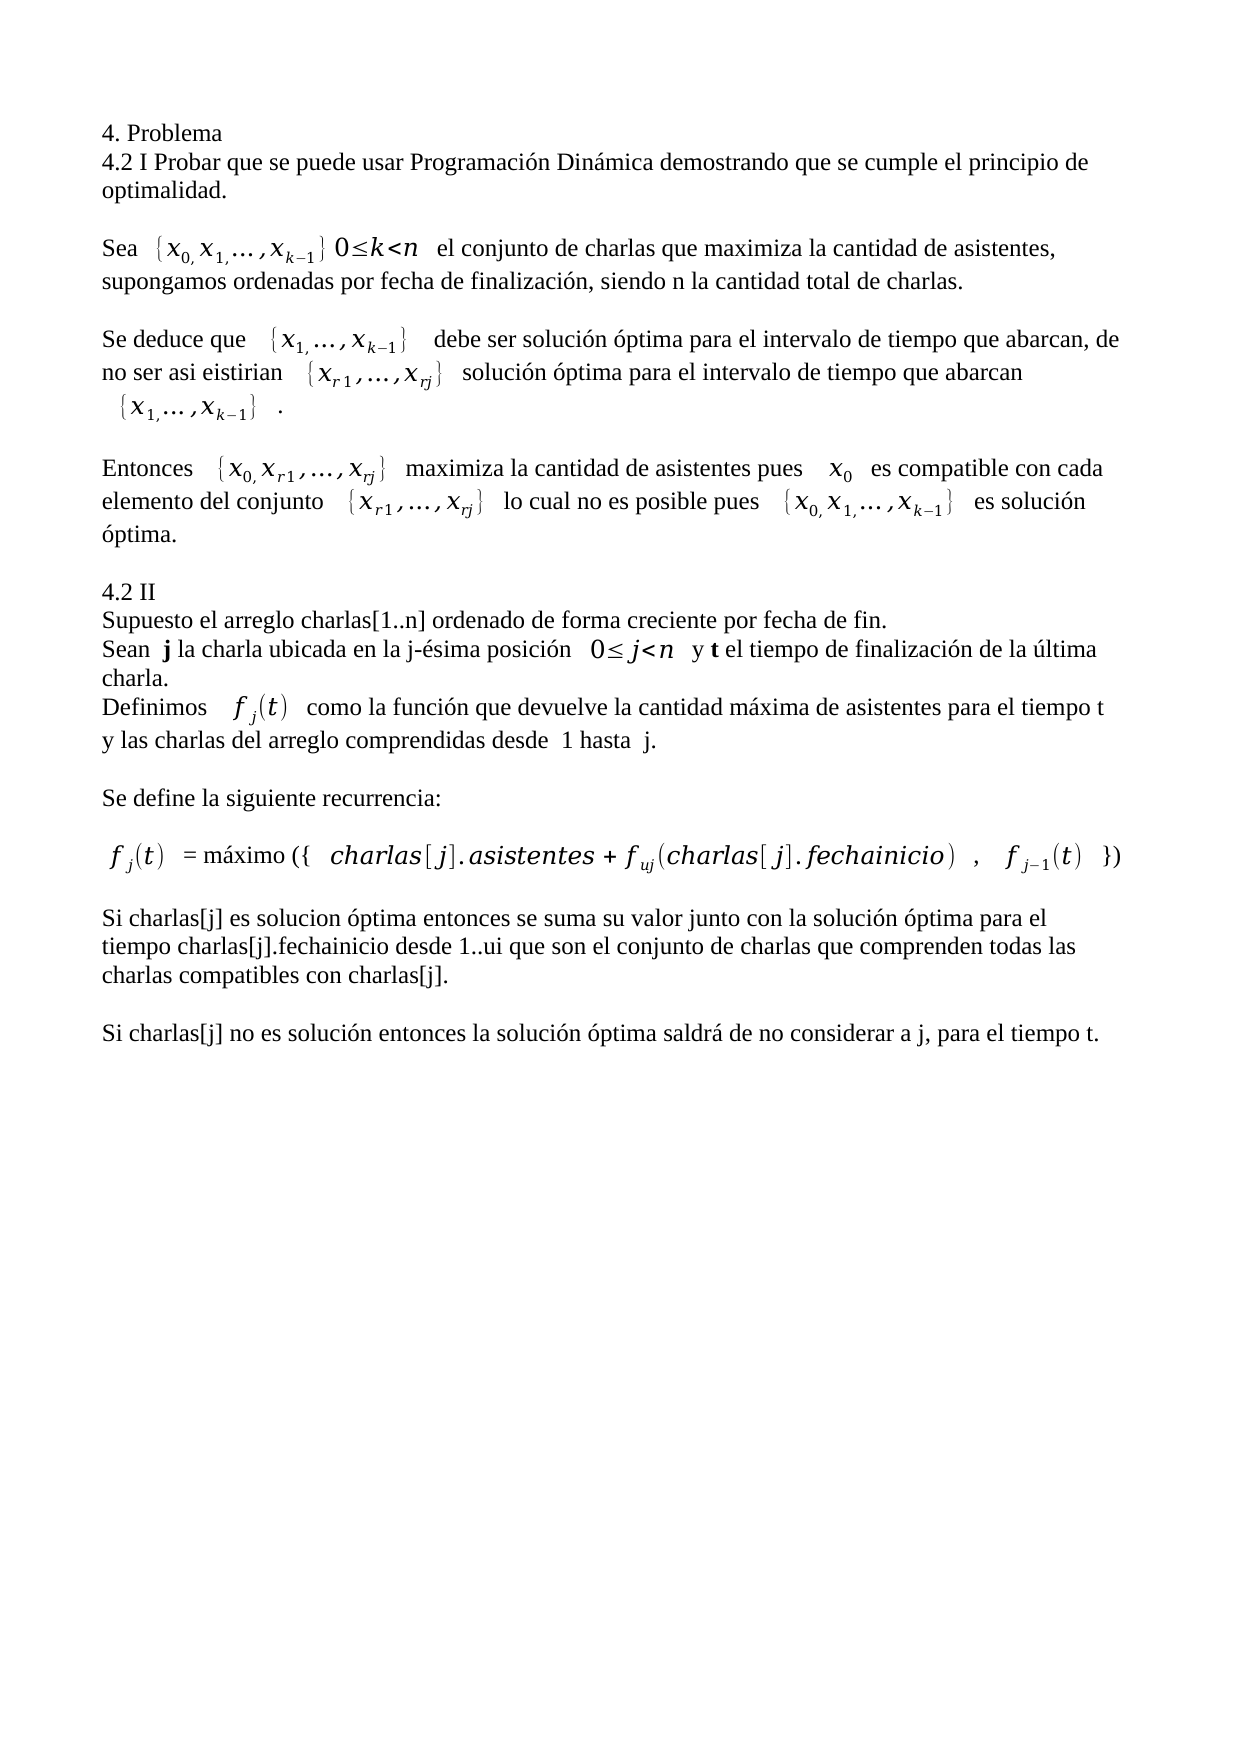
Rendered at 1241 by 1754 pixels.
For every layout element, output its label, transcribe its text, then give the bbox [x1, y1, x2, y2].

text 4.2 I Probar que se puede usar Programación Dinámica demostrando que se cumple el principio de optimalidad. [102, 147, 1123, 204]
text Definimos como la función que devuelve la cantidad máxima de asistentes para el tiempo t y las charlas del arreglo comprendidas desde 1 hasta j. [102, 692, 1123, 754]
text 4. Problema [102, 118, 1123, 147]
text Entonces maximiza la cantidad de asistentes pues es compatible con cada elemento del conjunto lo cual no es posible pues es solución óptima. [102, 453, 1123, 548]
text Se deduce que debe ser solución óptima para el intervalo de tiempo que abarcan, de no ser asi eistirian solución óptima para el intervalo de tiempo que abarcan . [102, 324, 1123, 424]
text Se define la siguiente recurrencia: [102, 783, 1123, 812]
text Seael conjunto de charlas que maximiza la cantidad de asistentes, supongamos ordenadas por fecha de finalización, siendo n la cantidad total de charlas. [102, 233, 1123, 295]
text Si charlas[j] es solucion óptima entonces se suma su valor junto con la solución óptima para el tiempo charlas[j].fechainicio desde 1..ui que son el conjunto de charlas que comprenden todas las charlas compatibles con charlas[j]. [102, 903, 1123, 989]
text = máximo ({, }) [90, 841, 1123, 874]
text 4.2 II [102, 577, 1123, 606]
text Supuesto el arreglo charlas[1..n] ordenado de forma creciente por fecha de fin. [102, 606, 1123, 634]
text Si charlas[j] no es solución entonces la solución óptima saldrá de no considerar a j, para el tiempo t. [102, 1018, 1123, 1046]
text Sean j la charla ubicada en la j-ésima posicióny t el tiempo de finalización de la última charla. [102, 634, 1123, 692]
